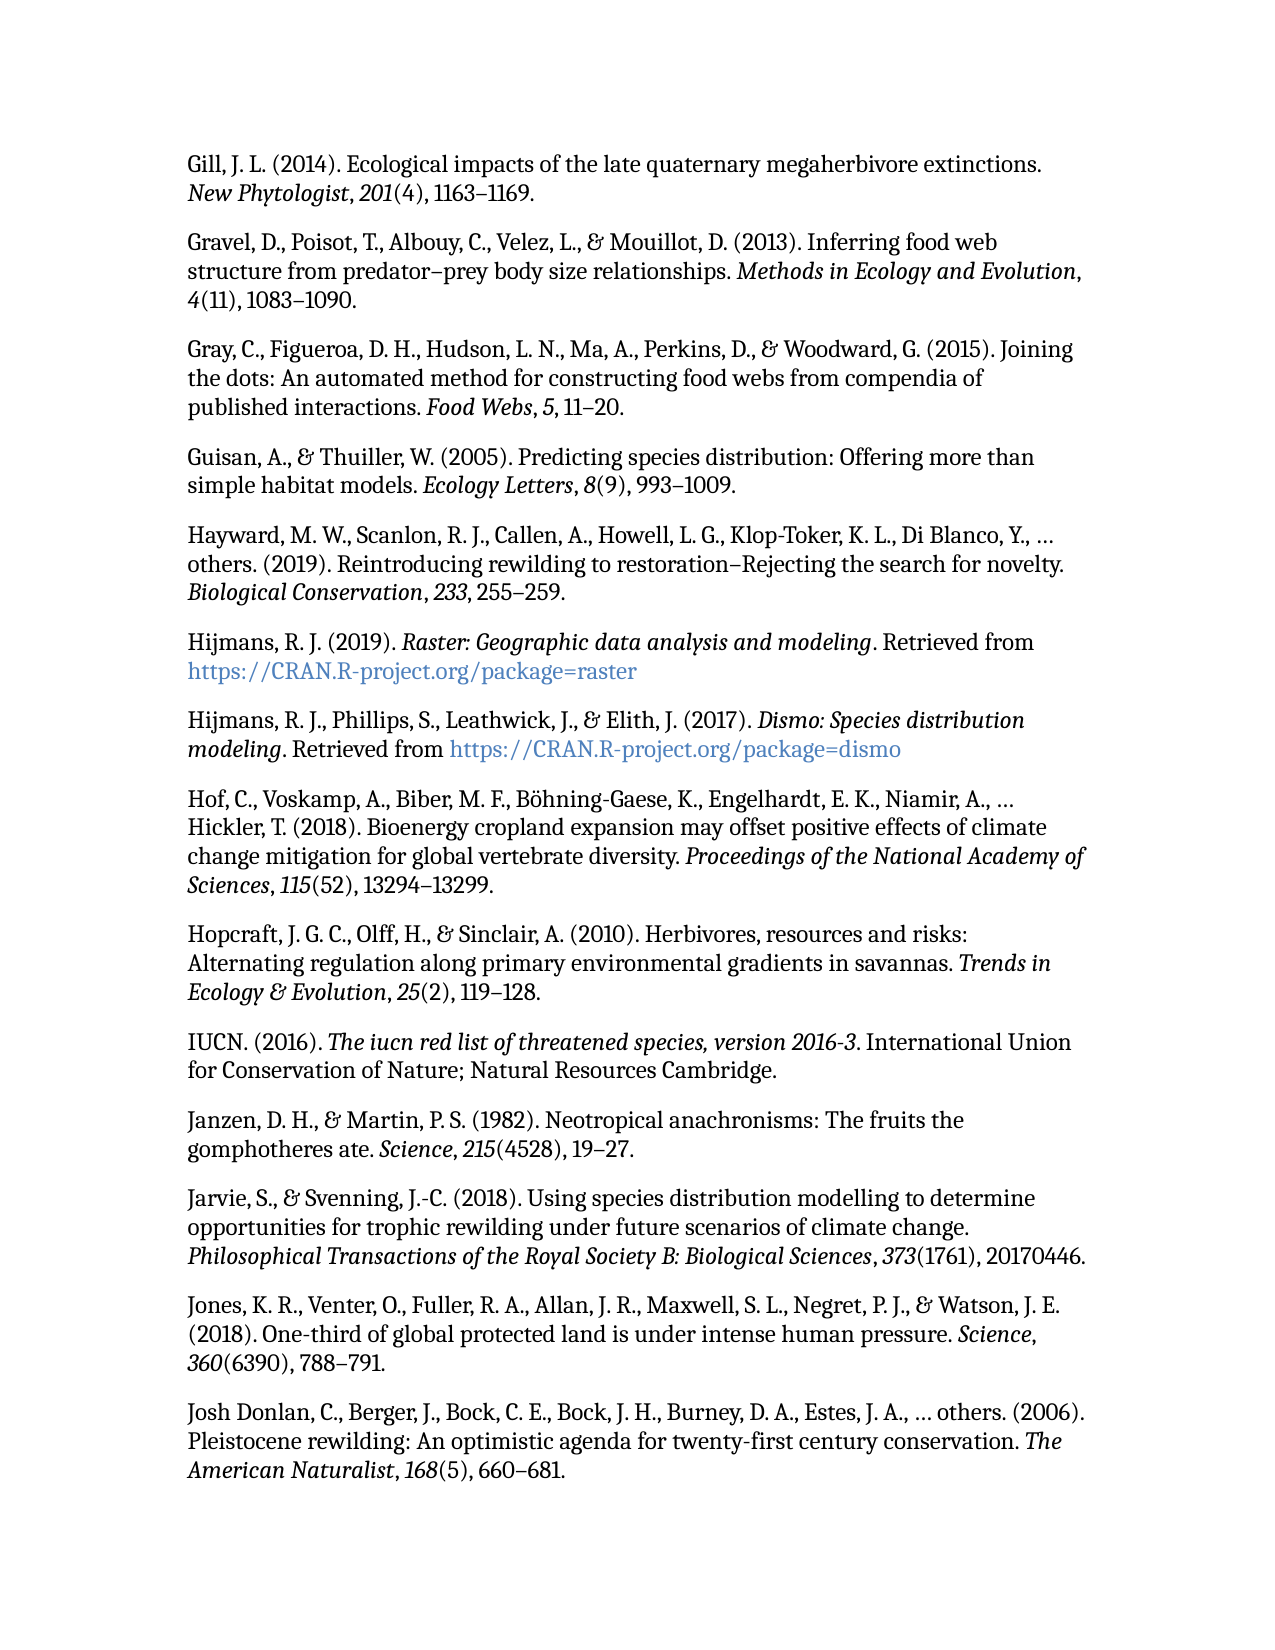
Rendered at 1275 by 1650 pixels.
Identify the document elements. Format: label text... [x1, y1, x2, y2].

text Josh Donlan, C., Berger, J., Bock, C. E., Bock, J. H., Burney, D. A., Estes, J. A., … others. (2006). Pleistocene rewilding: An optimistic agenda for twenty-first century conservation. The American Naturalist, 168(5), 660–681. [187, 1398, 1087, 1484]
text Hayward, M. W., Scanlon, R. J., Callen, A., Howell, L. G., Klop-Toker, K. L., Di Blanco, Y., … others. (2019). Reintroducing rewilding to restoration–Rejecting the search for novelty. Biological Conservation, 233, 255–259. [187, 521, 1087, 607]
text Janzen, D. H., & Martin, P. S. (1982). Neotropical anachronisms: The fruits the gomphotheres ate. Science, 215(4528), 19–27. [187, 1106, 1087, 1163]
text Gravel, D., Poisot, T., Albouy, C., Velez, L., & Mouillot, D. (2013). Inferring food web structure from predator–prey body size relationships. Methods in Ecology and Evolution, 4(11), 1083–1090. [187, 228, 1087, 314]
text Hof, C., Voskamp, A., Biber, M. F., Böhning-Gaese, K., Engelhardt, E. K., Niamir, A., … Hickler, T. (2018). Bioenergy cropland expansion may offset positive effects of climate change mitigation for global vertebrate diversity. Proceedings of the National Academy of Sciences, 115(52), 13294–13299. [187, 784, 1087, 899]
text Jarvie, S., & Svenning, J.-C. (2018). Using species distribution modelling to determine opportunities for trophic rewilding under future scenarios of climate change. Philosophical Transactions of the Royal Society B: Biological Sciences, 373(1761), 20170446. [187, 1184, 1087, 1270]
text Gill, J. L. (2014). Ecological impacts of the late quaternary megaherbivore extinctions. New Phytologist, 201(4), 1163–1169. [187, 150, 1087, 207]
text Jones, K. R., Venter, O., Fuller, R. A., Allan, J. R., Maxwell, S. L., Negret, P. J., & Watson, J. E. (2018). One-third of global protected land is under intense human pressure. Science, 360(6390), 788–791. [187, 1291, 1087, 1377]
text Hijmans, R. J., Phillips, S., Leathwick, J., & Elith, J. (2017). Dismo: Species distribution modeling. Retrieved from https://CRAN.R-project.org/package=dismo [187, 706, 1087, 764]
text Hopcraft, J. G. C., Olff, H., & Sinclair, A. (2010). Herbivores, resources and risks: Alternating regulation along primary environmental gradients in savannas. Trends in Ecology & Evolution, 25(2), 119–128. [187, 920, 1087, 1007]
text IUCN. (2016). The iucn red list of threatened species, version 2016-3. International Union for Conservation of Nature; Natural Resources Cambridge. [187, 1027, 1087, 1085]
text Guisan, A., & Thuiller, W. (2005). Predicting species distribution: Offering more than simple habitat models. Ecology Letters, 8(9), 993–1009. [187, 442, 1087, 500]
text Hijmans, R. J. (2019). Raster: Geographic data analysis and modeling. Retrieved from https://CRAN.R-project.org/package=raster [187, 628, 1087, 685]
text Gray, C., Figueroa, D. H., Hudson, L. N., Ma, A., Perkins, D., & Woodward, G. (2015). Joining the dots: An automated method for constructing food webs from compendia of published interactions. Food Webs, 5, 11–20. [187, 335, 1087, 422]
